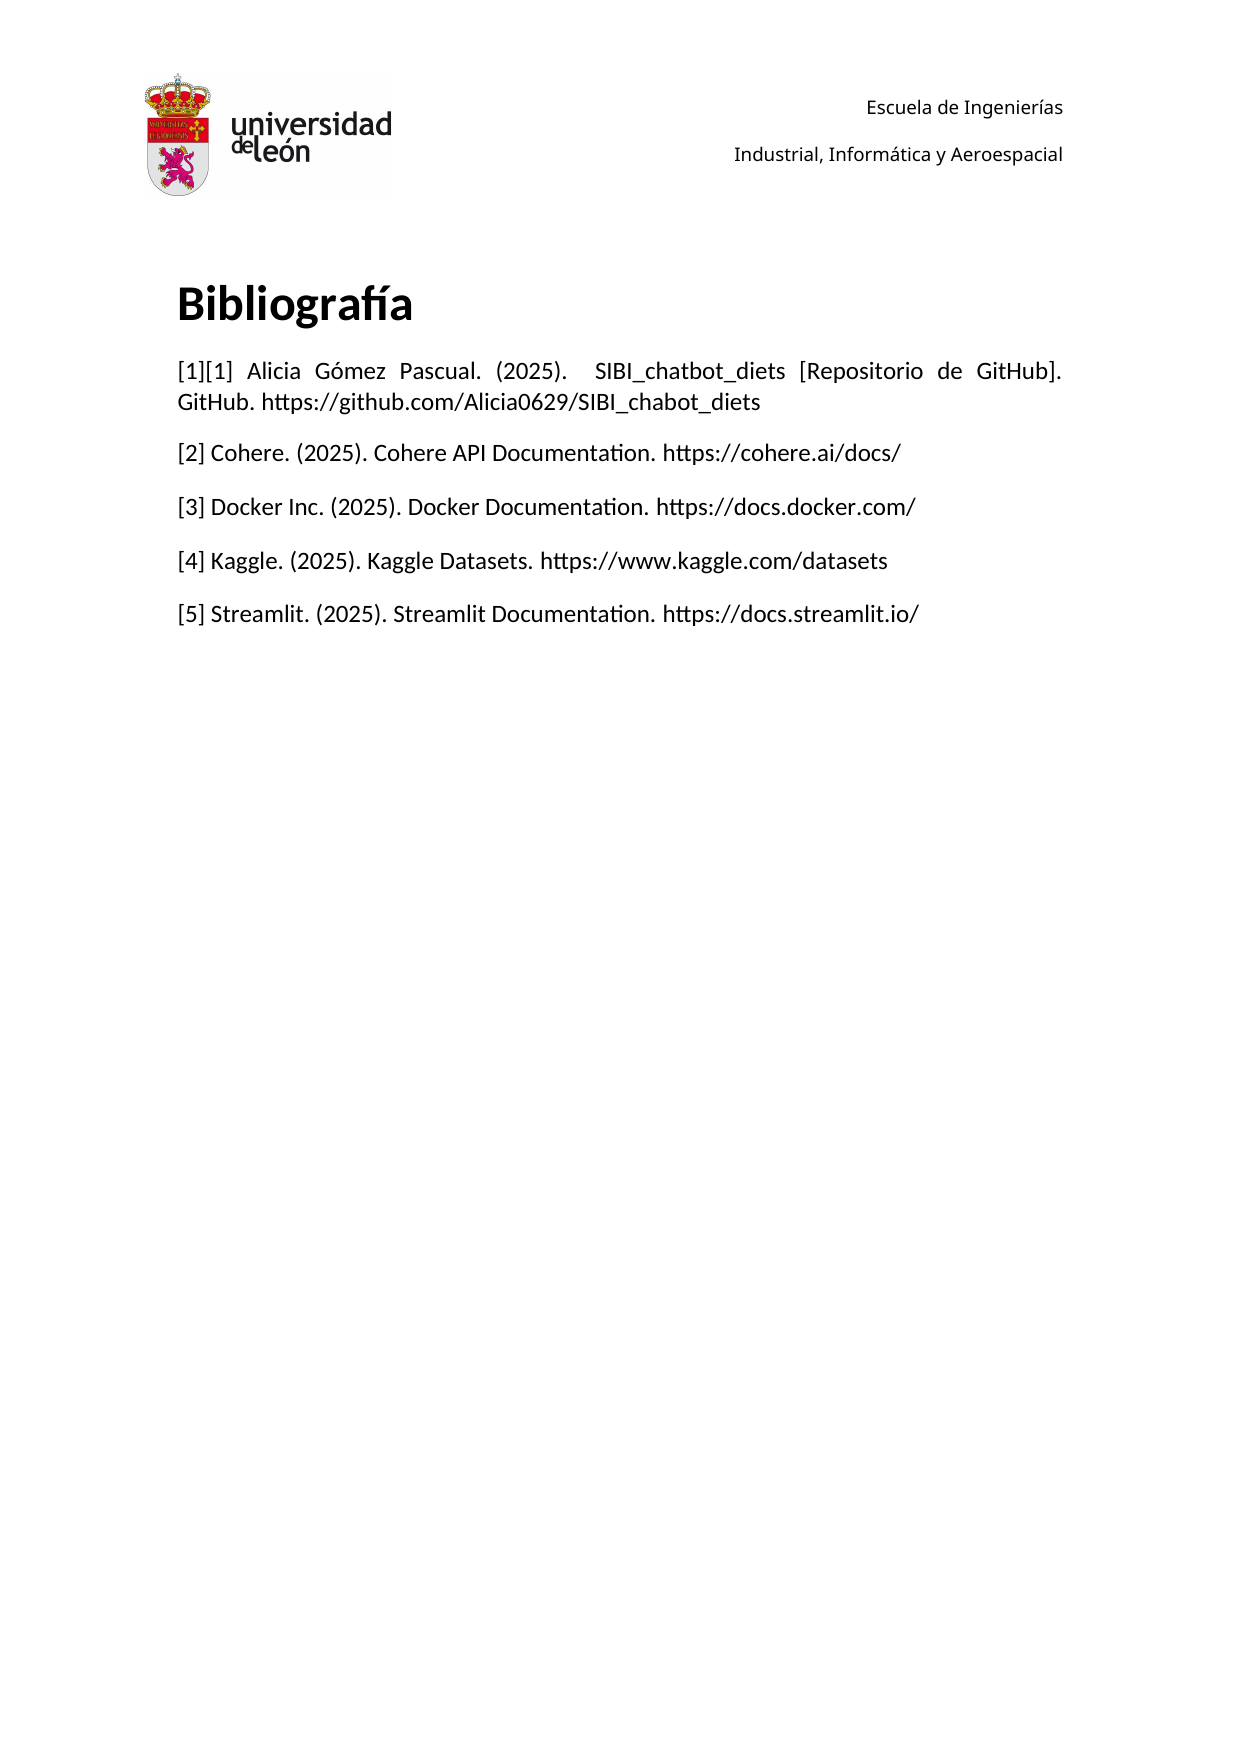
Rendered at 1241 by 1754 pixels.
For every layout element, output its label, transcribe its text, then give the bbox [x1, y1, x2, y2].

text [3] Docker Inc. (2025). Docker Documentation. https://docs.docker.com/ [177, 491, 1063, 522]
text [2] Cohere. (2025). Cohere API Documentation. https://cohere.ai/docs/ [177, 437, 1063, 468]
text [5] Streamlit. (2025). Streamlit Documentation. https://docs.streamlit.io/ [177, 599, 1063, 629]
subtitle [1][1] Alicia Gómez Pascual. (2025). SIBI_chatbot_diets [Repositorio de GitHub]. GitHub. https://github.com/Alicia0629/SIBI_chabot_diets [177, 356, 1063, 417]
subtitle Bibliografía [177, 272, 1063, 333]
picture [144, 73, 392, 197]
text [4] Kaggle. (2025). Kaggle Datasets. https://www.kaggle.com/datasets [177, 545, 1063, 575]
